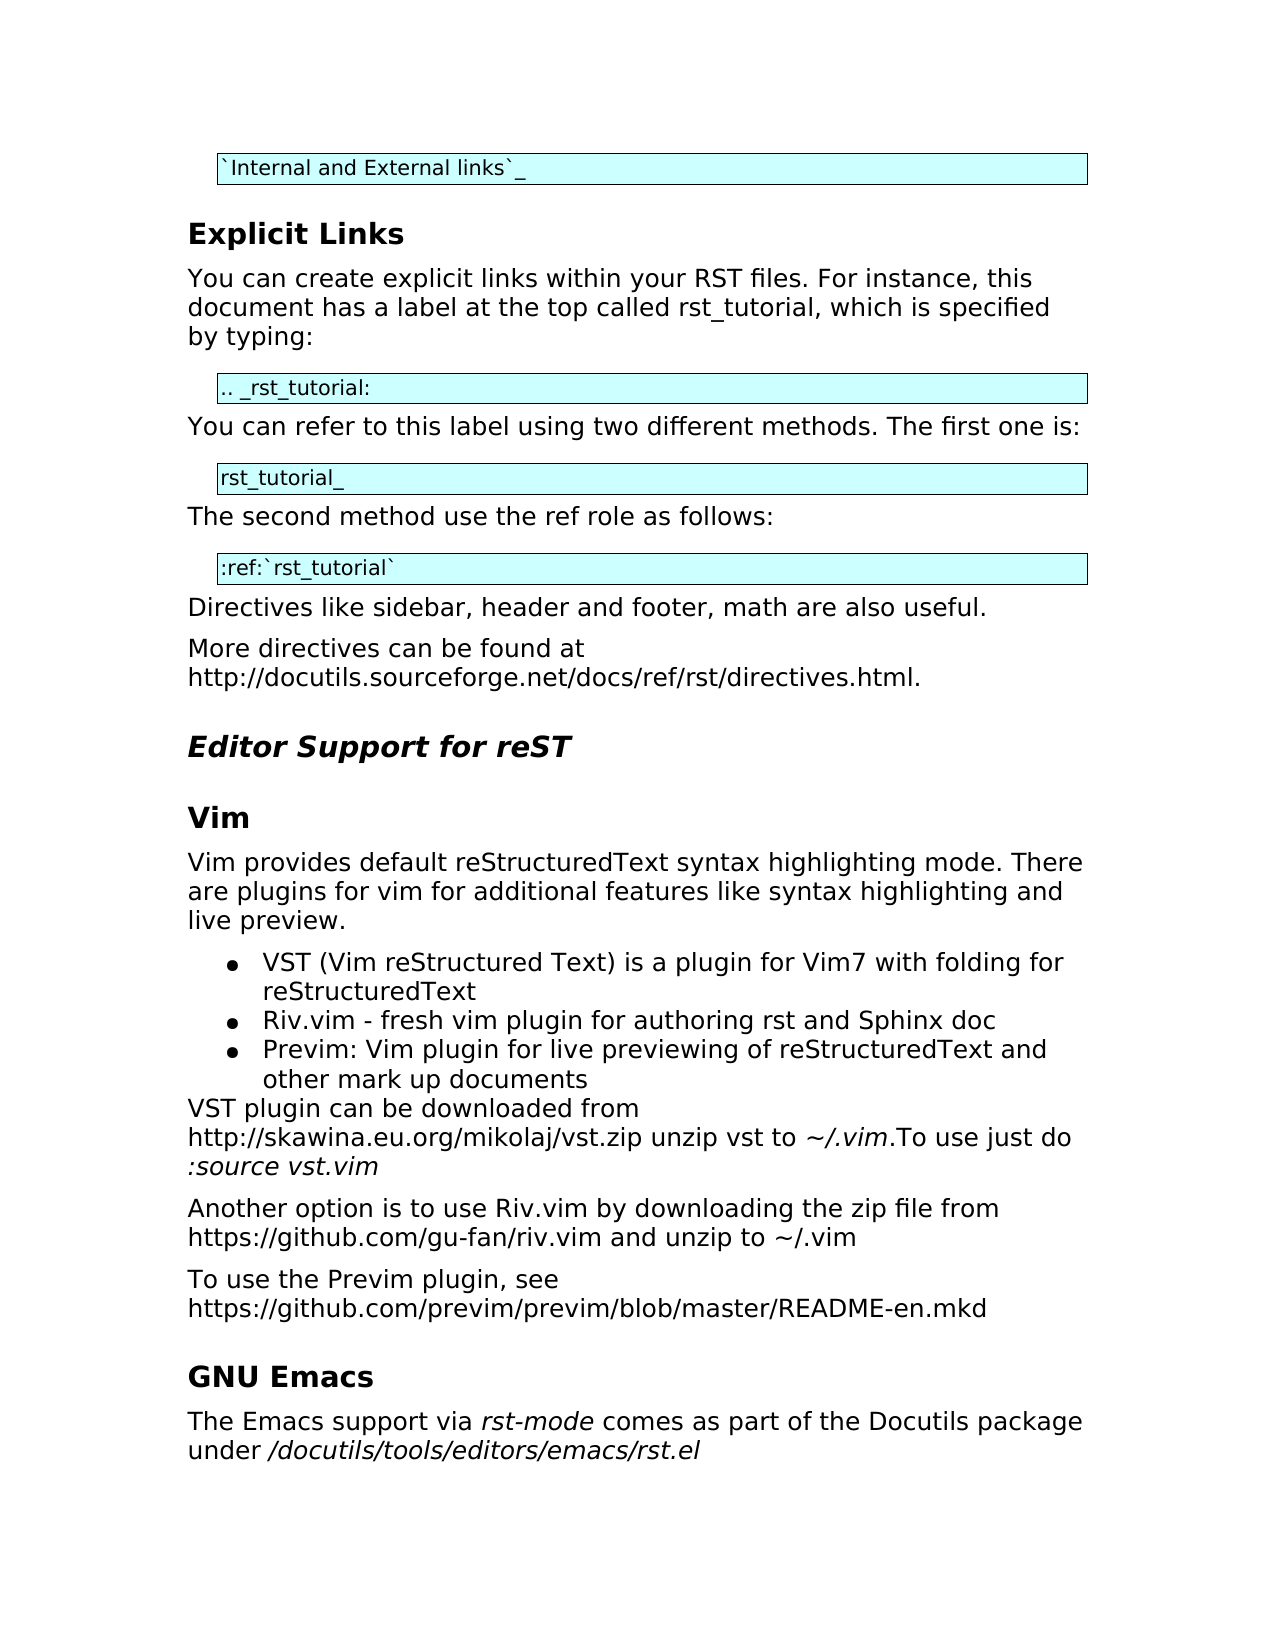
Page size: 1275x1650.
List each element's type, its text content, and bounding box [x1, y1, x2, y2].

subtitle GNU Emacs [187, 1361, 1087, 1394]
text The second method use the ref role as follows: [187, 503, 1087, 532]
text You can refer to this label using two different methods. The first one is: [187, 412, 1087, 442]
text Another option is to use Riv.vim by downloading the zip file from https://github.com/gu-fan/riv.vim and unzip to ~/.vim [187, 1194, 1087, 1252]
text .. _rst_tutorial: [218, 374, 1087, 403]
text Vim provides default reStructuredText syntax highlighting mode. There are plugins for vim for additional features like syntax highlighting and live preview. [187, 848, 1087, 936]
text VST plugin can be downloaded from http://skawina.eu.org/mikolaj/vst.zip unzip vst to ~/.vim.To use just do :source vst.vim [187, 1094, 1087, 1181]
subtitle Editor Support for reST [187, 730, 1087, 764]
subtitle Explicit Links [187, 218, 1087, 252]
text More directives can be found at http://docutils.sourceforge.net/docs/ref/rst/directives.html. [187, 634, 1087, 693]
subtitle Vim [187, 802, 1087, 836]
list VST (Vim reStructured Text) is a plugin for Vim7 with folding for reStructuredText [225, 948, 1087, 1006]
text :ref:`rst_tutorial` [218, 554, 1087, 584]
list Riv.vim - fresh vim plugin for authoring rst and Sphinx doc [225, 1006, 1087, 1036]
text rst_tutorial_ [218, 464, 1087, 494]
text `Internal and External links`_ [218, 154, 1087, 184]
text To use the Previm plugin, see https://github.com/previm/previm/blob/master/README-en.mkd [187, 1265, 1087, 1323]
text The Emacs support via rst-mode comes as part of the Docutils package under /docutils/tools/editors/emacs/rst.el [187, 1407, 1087, 1465]
list Previm: Vim plugin for live previewing of reStructuredText and other mark up documents [225, 1036, 1087, 1094]
text Directives like sidebar, header and footer, math are also useful. [187, 593, 1087, 622]
text You can create explicit links within your RST files. For instance, this document has a label at the top called rst_tutorial, which is specified by typing: [187, 264, 1087, 352]
